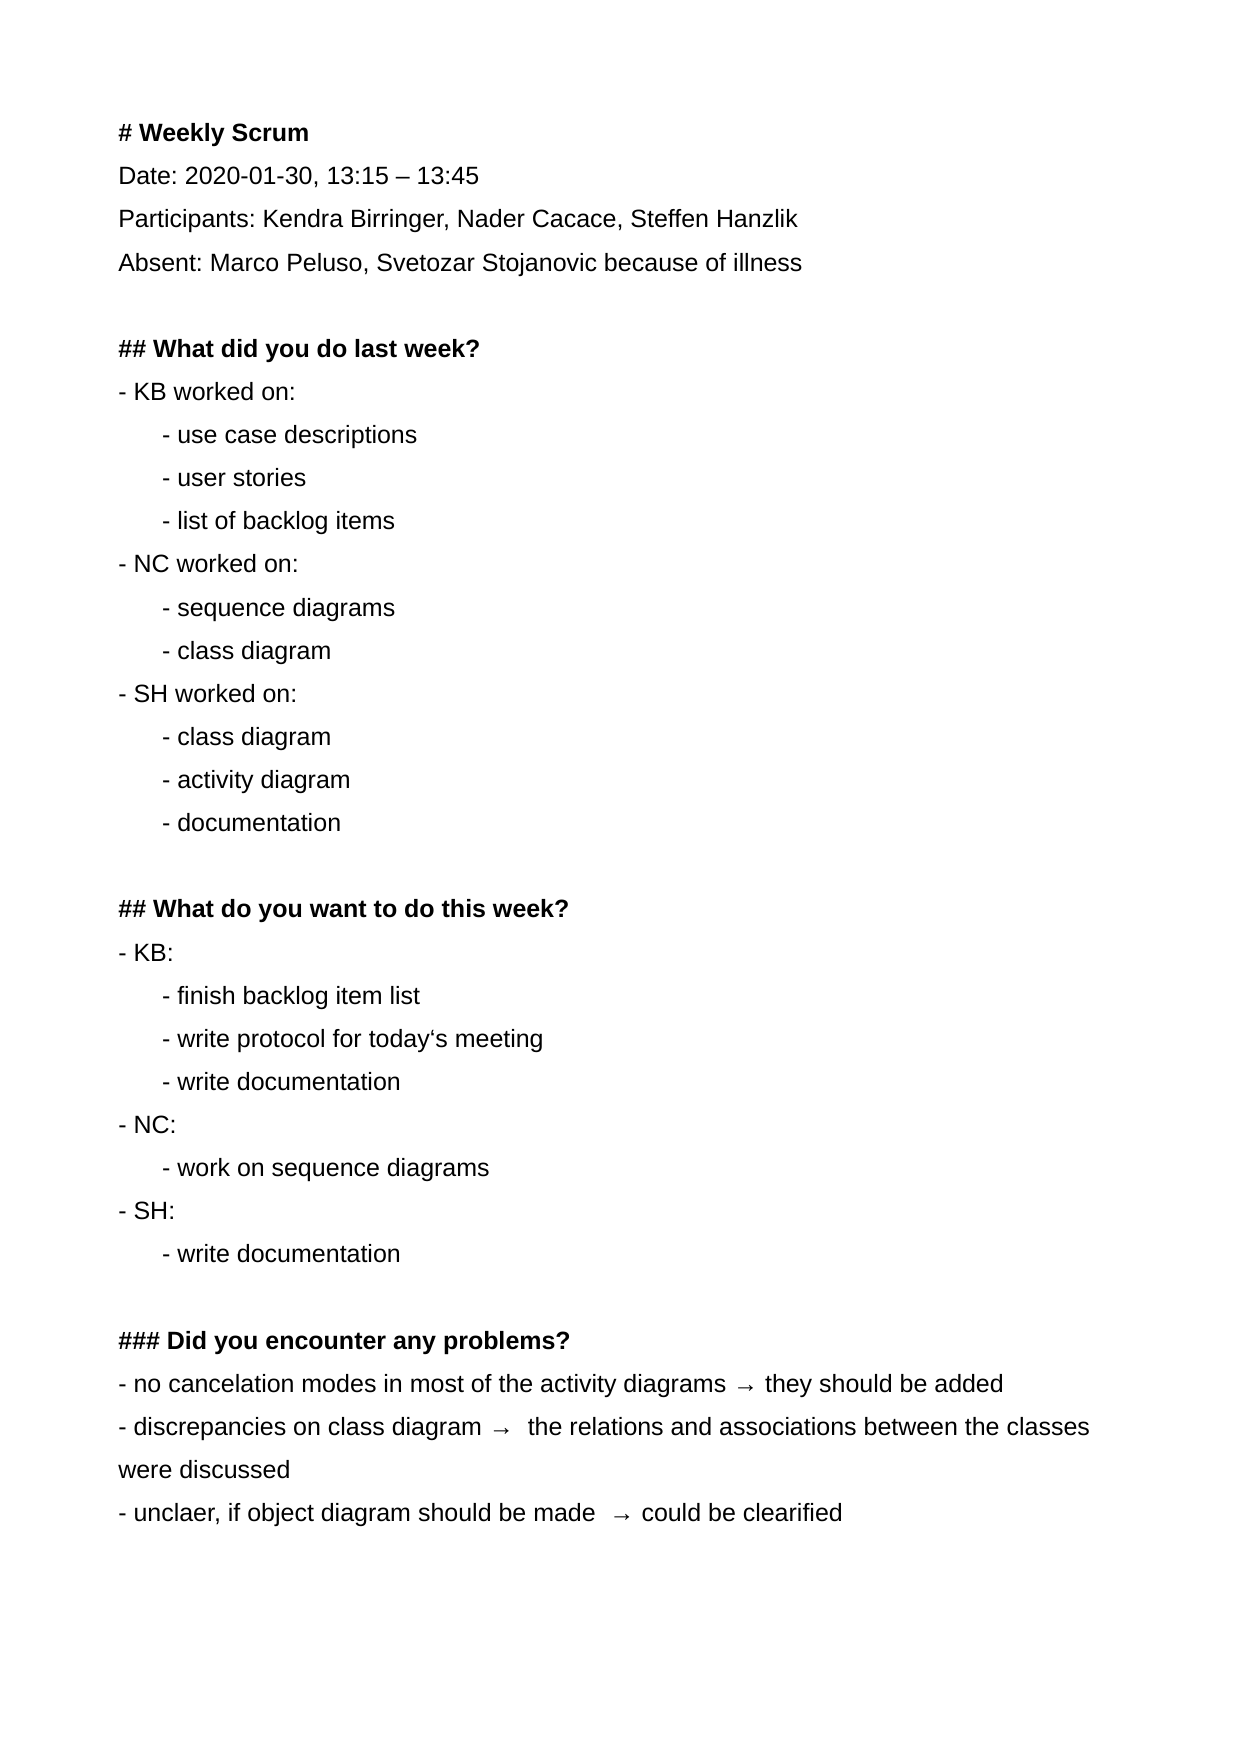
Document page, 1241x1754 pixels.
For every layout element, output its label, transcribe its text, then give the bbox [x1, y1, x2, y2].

text - class diagram [162, 636, 1122, 664]
text - no cancelation modes in most of the activity diagrams → they should be added [118, 1369, 1122, 1397]
text - SH: [118, 1196, 1122, 1225]
text - KB worked on: [118, 377, 1122, 406]
text - SH worked on: [118, 679, 1122, 707]
text - discrepancies on class diagram → the relations and associations between the classes were discussed [118, 1412, 1122, 1484]
text Date: 2020-01-30, 13:15 – 13:45 [118, 161, 1122, 190]
text - use case descriptions [118, 420, 1122, 449]
text - write documentation [118, 1239, 1122, 1268]
text - user stories [118, 463, 1122, 492]
text - unclaer, if object diagram should be made → could be clearified [118, 1498, 1122, 1527]
text ### Did you encounter any problems? [118, 1326, 1122, 1354]
text - KB: [118, 937, 1122, 966]
text - NC worked on: [118, 549, 1122, 578]
text ## What did you do last week? [118, 334, 1122, 362]
text Absent: Marco Peluso, Svetozar Stojanovic because of illness [118, 247, 1122, 276]
text # Weekly Scrum [118, 118, 1122, 147]
text - documentation [162, 808, 1122, 837]
text - write protocol for today‘s meeting [118, 1024, 1122, 1052]
text - NC: [118, 1110, 1122, 1139]
text - finish backlog item list [118, 981, 1122, 1009]
text - class diagram [162, 722, 1122, 751]
text Participants: Kendra Birringer, Nader Cacace, Steffen Hanzlik [118, 204, 1122, 233]
text - work on sequence diagrams [118, 1153, 1122, 1182]
text - sequence diagrams [162, 592, 1122, 621]
text ## What do you want to do this week? [118, 894, 1122, 923]
text - list of backlog items [118, 506, 1122, 535]
text - write documentation [118, 1067, 1122, 1096]
text - activity diagram [162, 765, 1122, 794]
